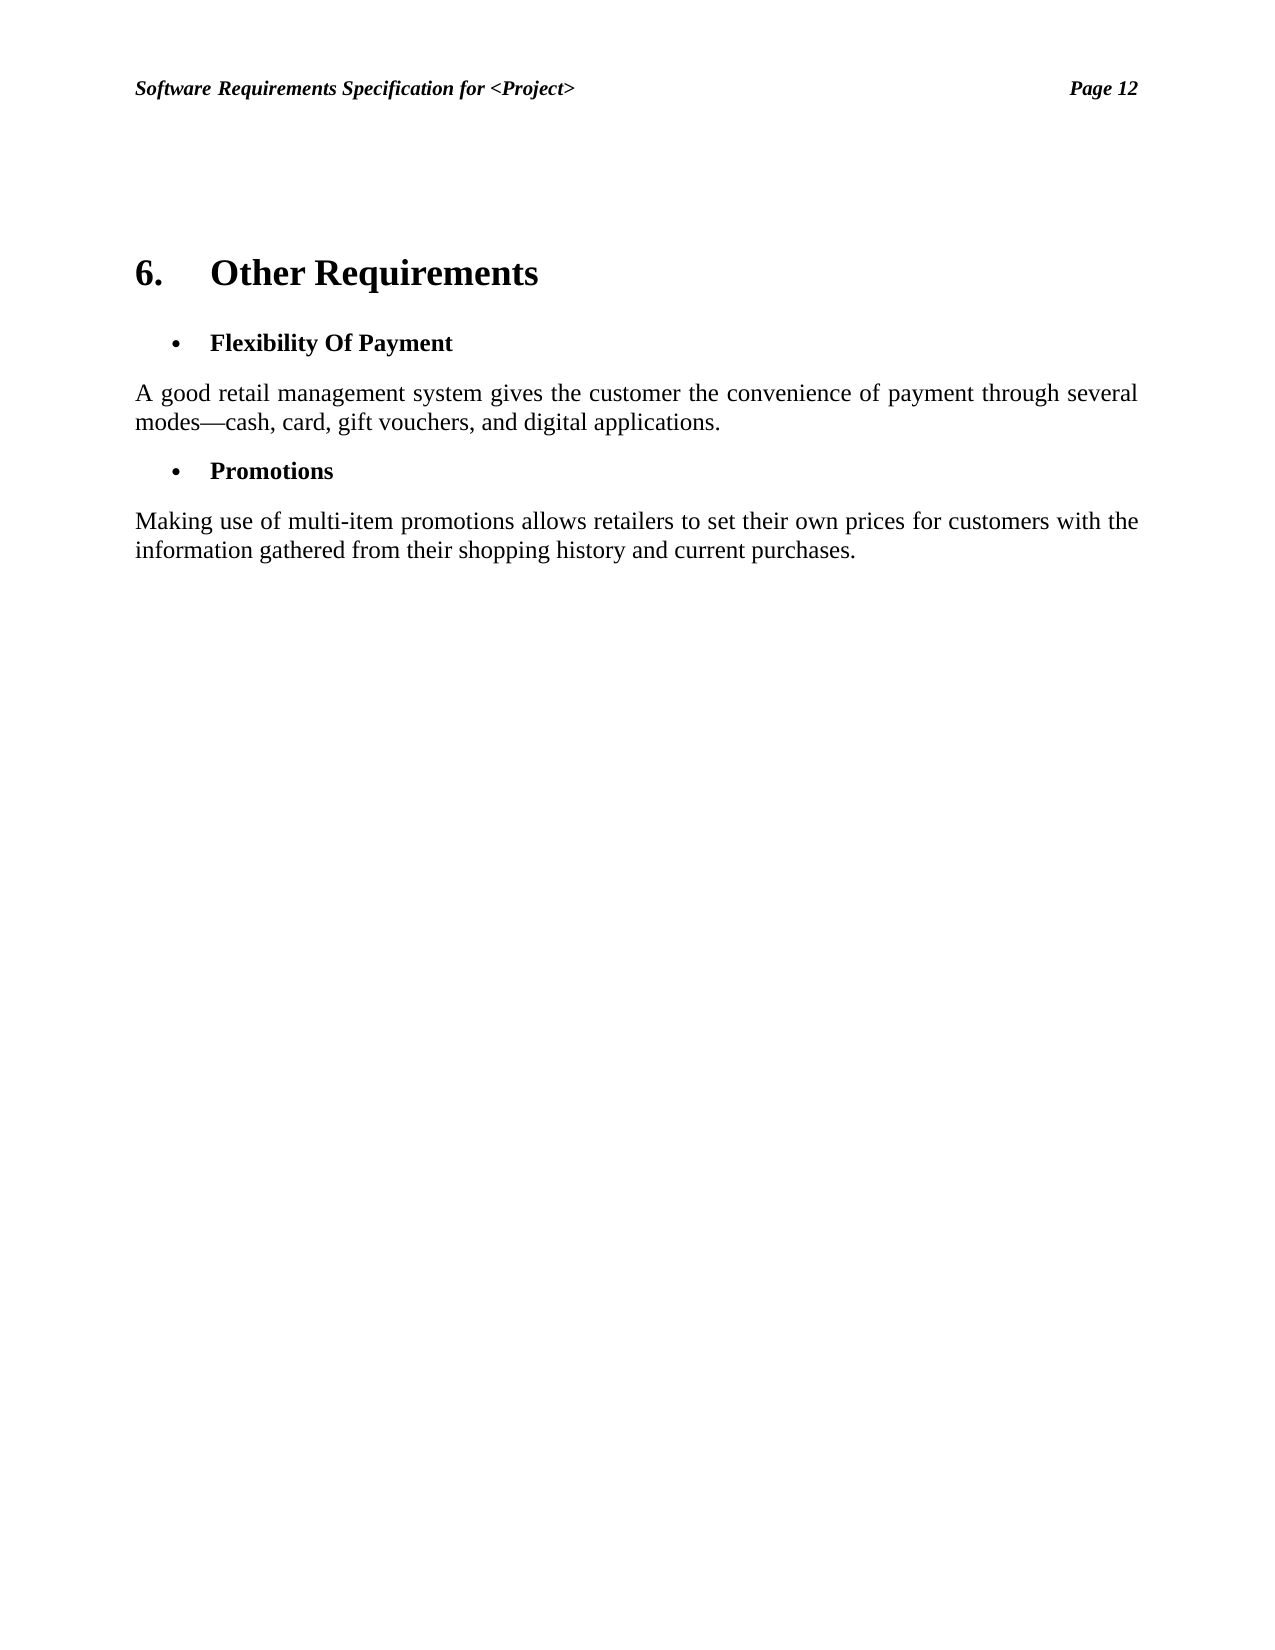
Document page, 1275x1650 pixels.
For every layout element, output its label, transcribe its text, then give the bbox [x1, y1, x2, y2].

list Flexibility Of Payment [172, 328, 1140, 357]
text Making use of multi-item promotions allows retailers to set their own prices for customers with the information gathered from their shopping history and current purchases. [135, 506, 1140, 563]
list Promotions [172, 456, 1140, 485]
subtitle Other Requirements [135, 250, 1140, 293]
text A good retail management system gives the customer the convenience of payment through several modes—cash, card, gift vouchers, and digital applications. [135, 378, 1140, 436]
